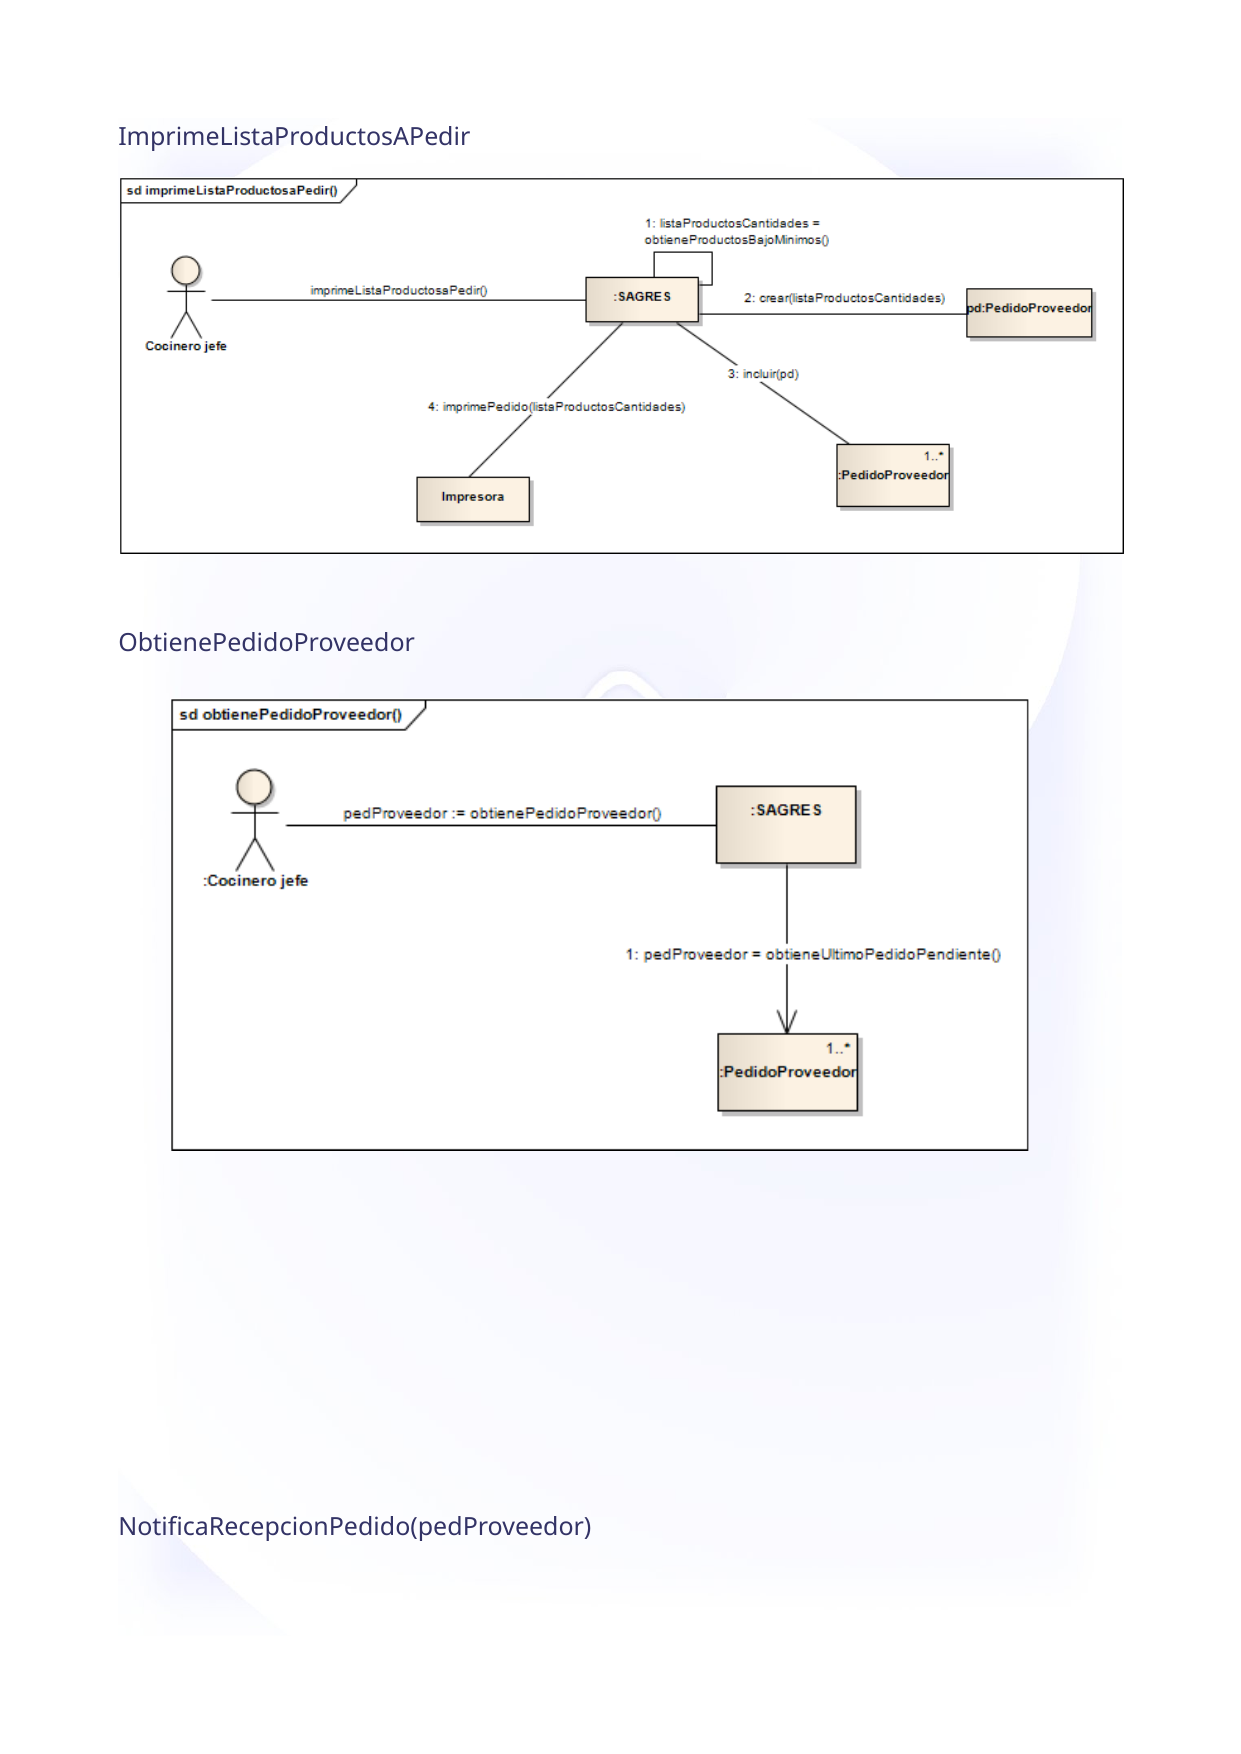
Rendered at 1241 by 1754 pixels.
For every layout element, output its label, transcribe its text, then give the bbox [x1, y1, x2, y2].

picture [118, 152, 1124, 625]
picture [118, 1542, 1122, 1636]
subtitle NotificaRecepcionPedido(pedProveedor) [118, 1508, 1122, 1542]
subtitle ObtienePedidoProveedor [118, 625, 1122, 659]
picture [118, 659, 1122, 1508]
subtitle ImprimeListaProductosAPedir [118, 118, 1122, 152]
